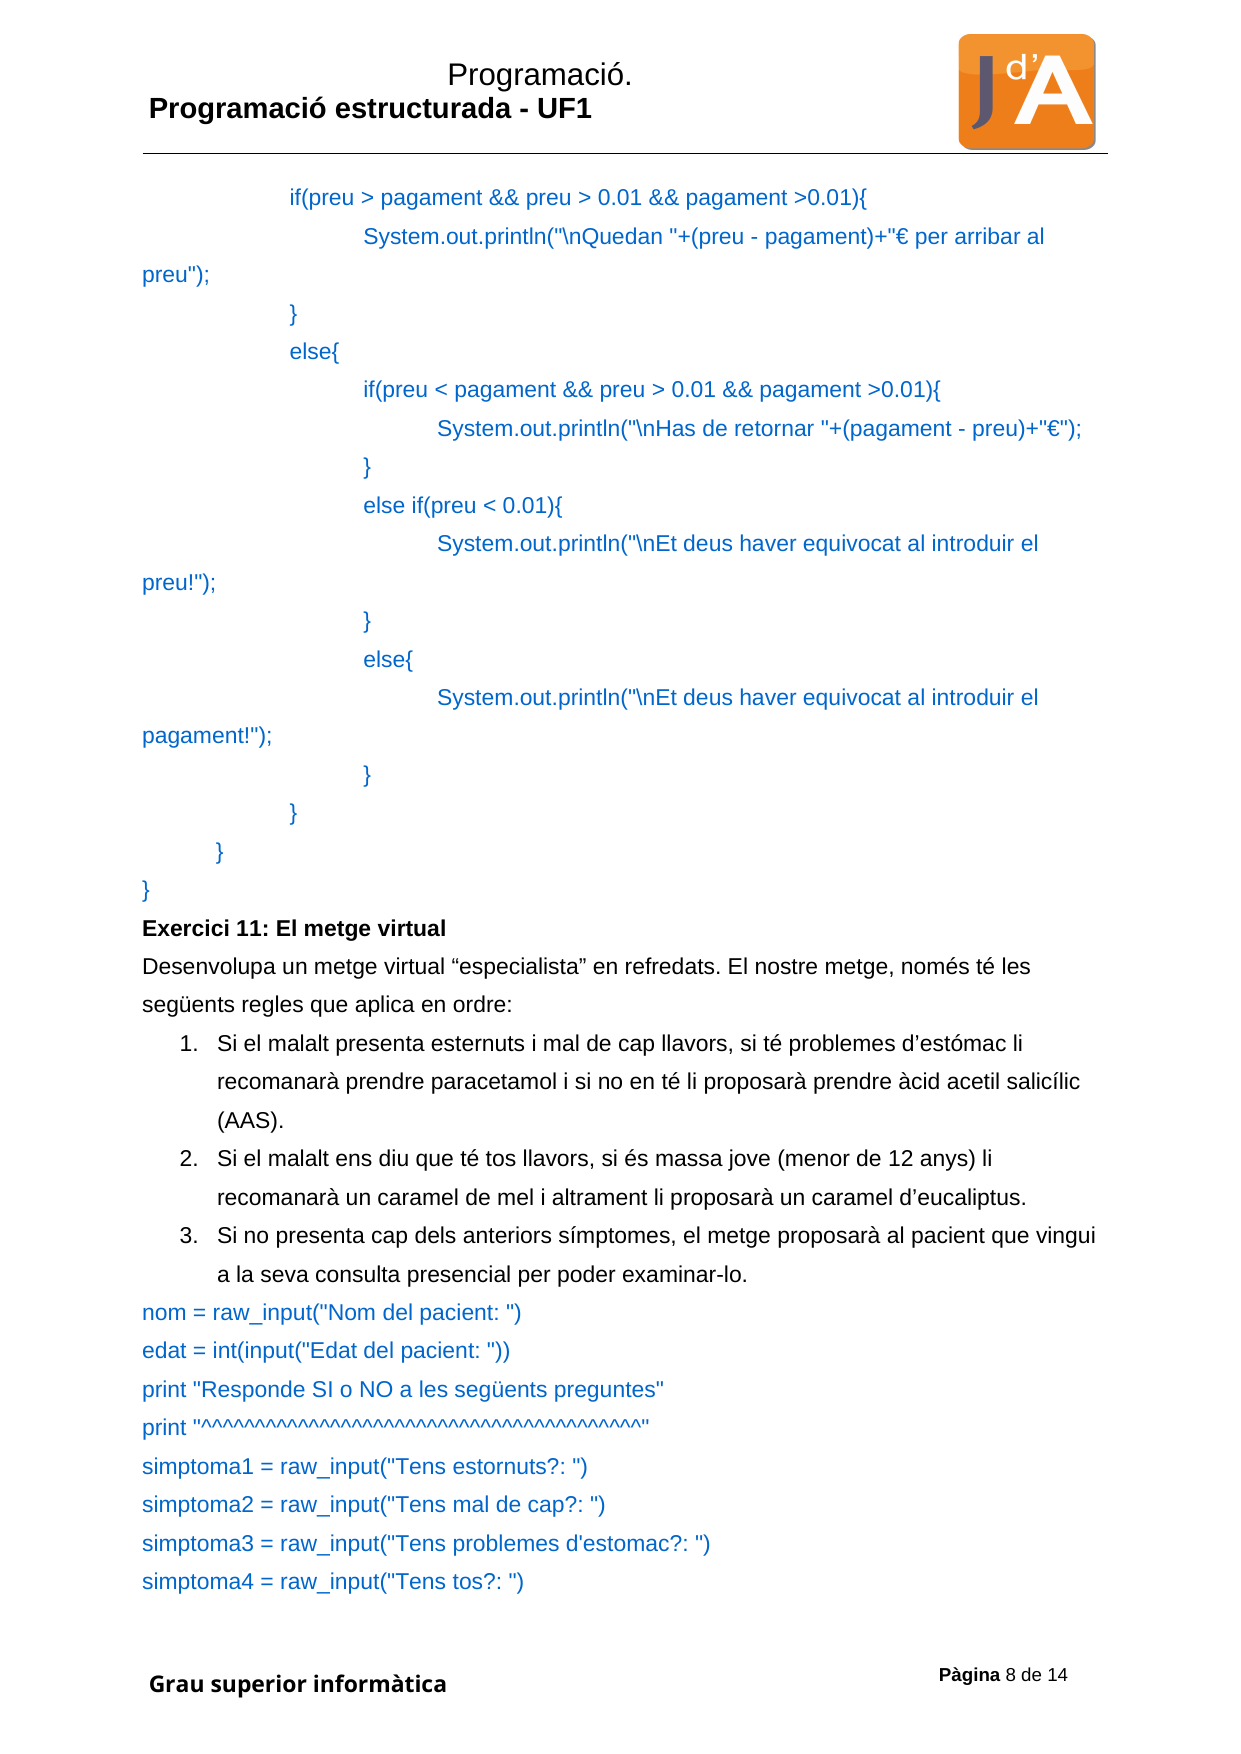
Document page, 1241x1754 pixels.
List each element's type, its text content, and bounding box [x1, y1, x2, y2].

picture [958, 34, 1096, 150]
text edat = int(input("Edat del pacient: ")) [142, 1338, 1107, 1364]
text nom = raw_input("Nom del pacient: ") [142, 1300, 1107, 1325]
list Si no presenta cap dels anteriors símptomes, el metge proposarà al pacient que vingui a la seva consulta presencial per poder examinar-lo. [179, 1223, 1107, 1287]
text simptoma1 = raw_input("Tens estornuts?: ") [142, 1453, 1107, 1479]
text } [142, 762, 1107, 787]
text else if(preu < 0.01){ [142, 492, 1107, 518]
text print "^^^^^^^^^^^^^^^^^^^^^^^^^^^^^^^^^^^^^^^^^" [142, 1415, 1107, 1441]
text simptoma4 = raw_input("Tens tos?: ") [142, 1569, 1107, 1594]
text } [142, 838, 1107, 864]
text } [142, 300, 1107, 326]
text simptoma2 = raw_input("Tens mal de cap?: ") [142, 1492, 1107, 1517]
text simptoma3 = raw_input("Tens problemes d'estomac?: ") [142, 1530, 1107, 1556]
text if(preu < pagament && preu > 0.01 && pagament >0.01){ [142, 377, 1107, 403]
text Exercici 11: El metge virtual [142, 915, 1107, 941]
text System.out.println("\nEt deus haver equivocat al introduir el preu!"); [142, 531, 1107, 595]
list Si el malalt presenta esternuts i mal de cap llavors, si té problemes d’estómac li recomanarà prendre paracetamol i si no en té li proposarà prendre àcid acetil salicílic (AAS). [179, 1031, 1107, 1133]
text } [142, 608, 1107, 633]
text } [142, 454, 1107, 480]
text System.out.println("\nHas de retornar "+(pagament - preu)+"€"); [142, 416, 1107, 441]
text print "Responde SI o NO a les següents preguntes" [142, 1377, 1107, 1402]
text else{ [142, 646, 1107, 672]
text System.out.println("\nEt deus haver equivocat al introduir el pagament!"); [142, 685, 1107, 749]
text Desenvolupa un metge virtual “especialista” en refredats. El nostre metge, només té les següents regles que aplica en ordre: [142, 954, 1107, 1018]
text if(preu > pagament && preu > 0.01 && pagament >0.01){ [142, 185, 1107, 211]
list Si el malalt ens diu que té tos llavors, si és massa jove (menor de 12 anys) li recomanarà un caramel de mel i altrament li proposarà un caramel d’eucaliptus. [179, 1146, 1107, 1210]
text } [142, 877, 1107, 902]
text System.out.println("\nQuedan "+(preu - pagament)+"€ per arribar al preu"); [142, 223, 1107, 287]
text else{ [142, 339, 1107, 364]
text } [142, 800, 1107, 826]
